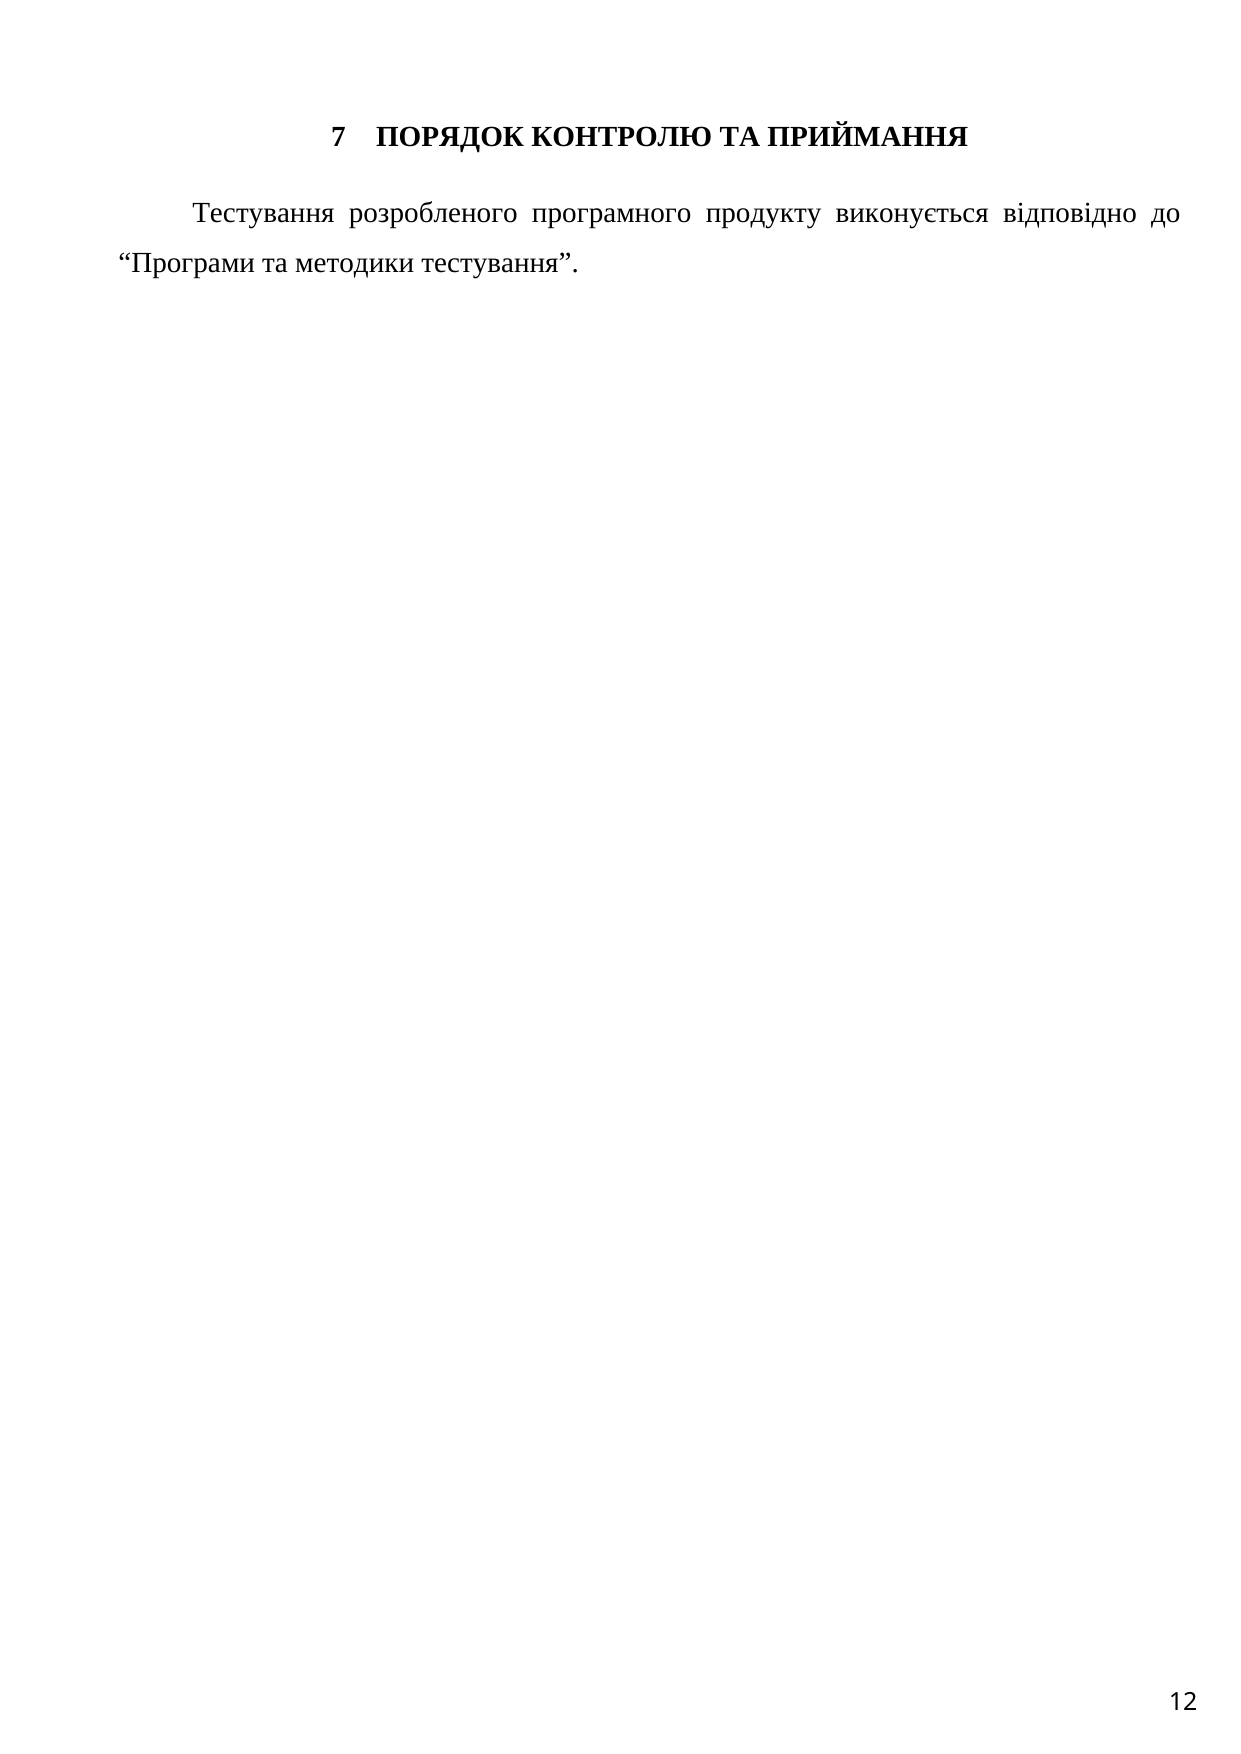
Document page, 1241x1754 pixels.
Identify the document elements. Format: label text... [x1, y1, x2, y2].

text Тестування розробленого програмного продукту виконується відповідно до “Програми та методики тестування”. [118, 195, 1181, 279]
subtitle ПОРЯДОК КОНТРОЛЮ ТА ПРИЙМАННЯ [118, 119, 1181, 153]
